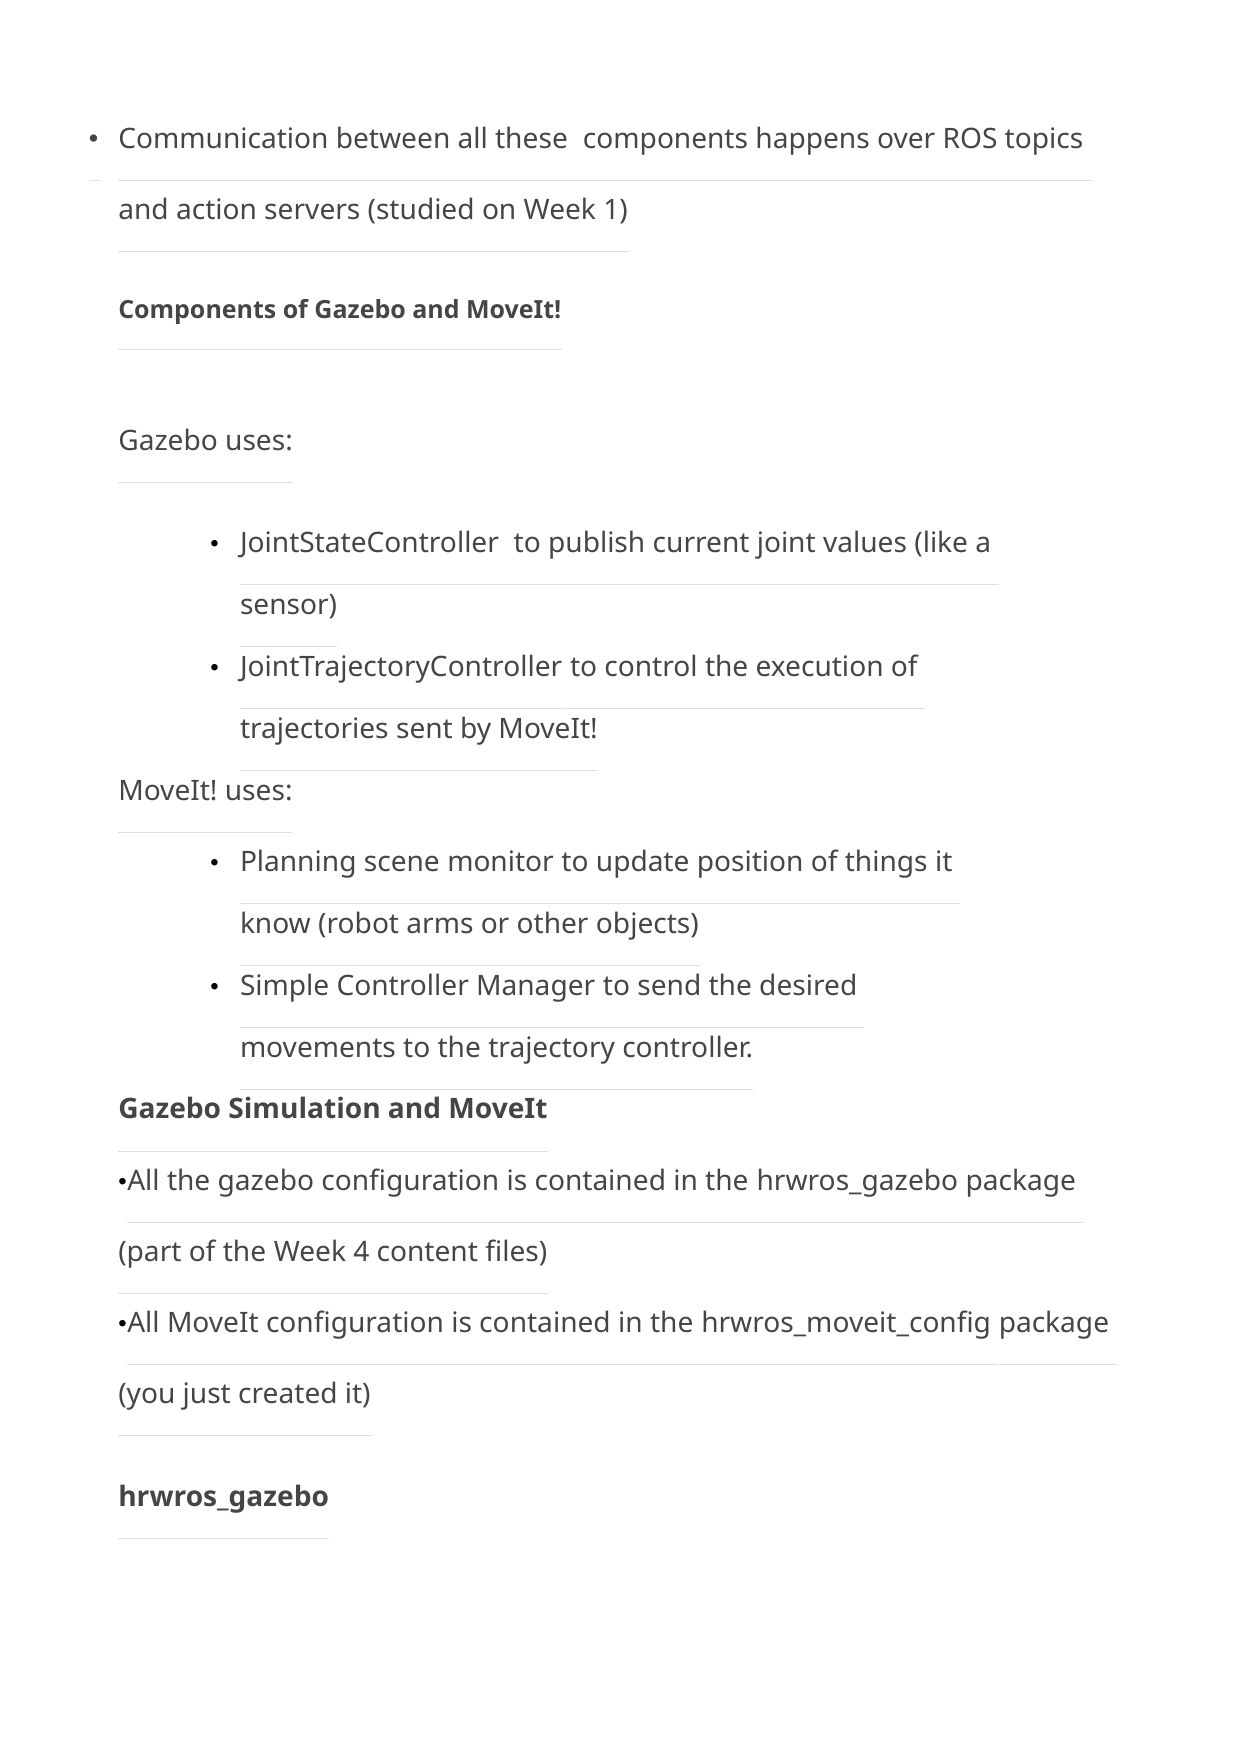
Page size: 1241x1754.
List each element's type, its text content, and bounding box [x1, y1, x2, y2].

list Planning scene monitor to update position of things it know (robot arms or other objects) [240, 841, 1001, 965]
list All MoveIt configuration is contained in the hrwros_moveit_config package (you just created it) [118, 1302, 1122, 1435]
text Gazebo uses: [118, 420, 1122, 482]
text Components of Gazebo and MoveIt! [118, 292, 1122, 349]
list Simple Controller Manager to send the desired movements to the trajectory controller. [240, 965, 1001, 1089]
text MoveIt! uses: [118, 770, 1122, 832]
list Communication between all these components happens over ROS topics and action servers (studied on Week 1) [118, 118, 1122, 251]
list JointTrajectoryController to control the execution of trajectories sent by MoveIt! [240, 646, 1001, 770]
text hrwros_gazebo [118, 1476, 1122, 1538]
text Gazebo Simulation and MoveIt [118, 1089, 1122, 1151]
list JointStateController to publish current joint values (like a sensor) [240, 523, 1001, 646]
list All the gazebo configuration is contained in the hrwros_gazebo package (part of the Week 4 content files) [118, 1160, 1122, 1293]
